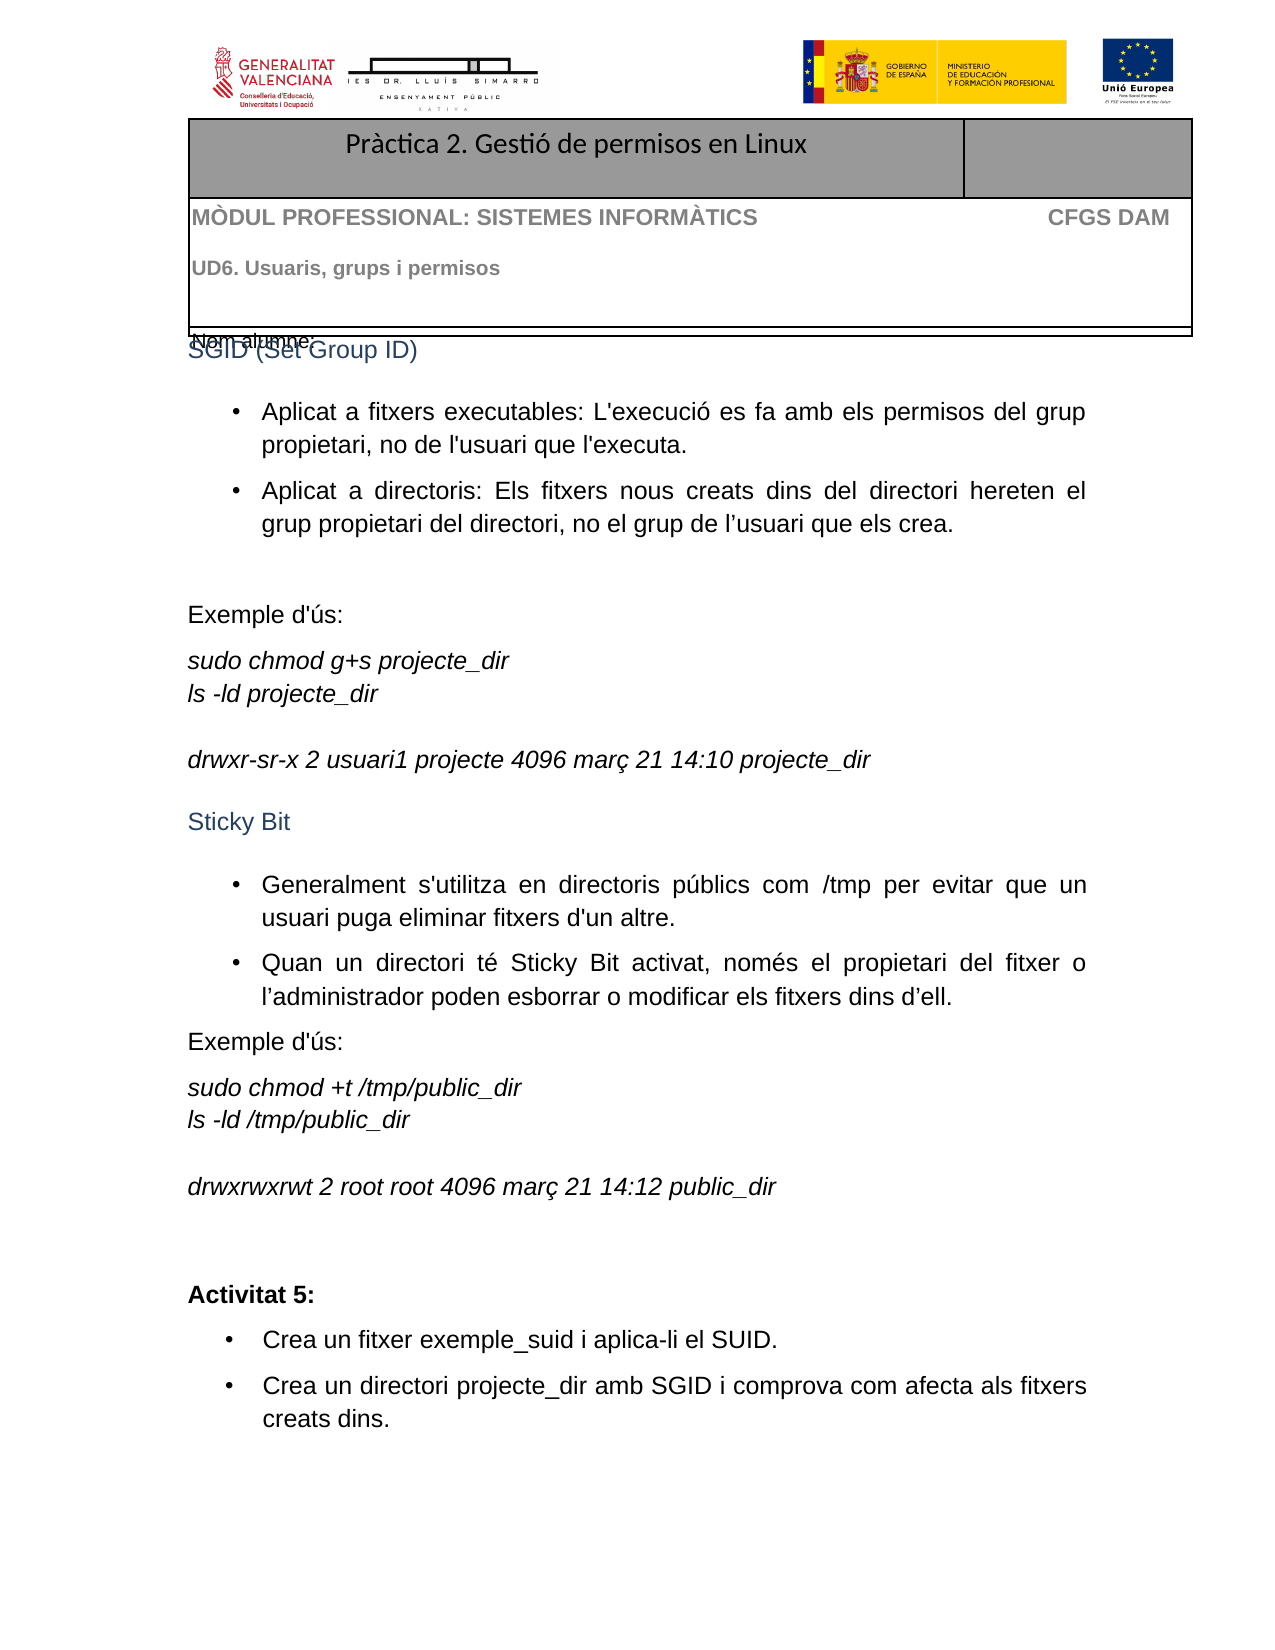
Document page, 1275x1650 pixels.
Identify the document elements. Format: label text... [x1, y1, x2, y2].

subtitle SGID (Set Group ID) [187, 335, 260, 363]
text ls -ld /tmp/public_dir [187, 1106, 1087, 1134]
list Aplicat a fitxers executables: L'execució es fa amb els permisos del grup propietari, no de l'usuari que l'executa. [232, 397, 1087, 459]
text drwxr-sr-x 2 usuari1 projecte 4096 març 21 14:10 projecte_dir [187, 745, 1087, 773]
subtitle SGID (Set Group ID) [259, 337, 1087, 363]
list Generalment s'utilitza en directoris públics com /tmp per evitar que un usuari puga eliminar fitxers d'un altre. [232, 870, 1087, 932]
picture [1102, 38, 1174, 104]
list Quan un directori té Sticky Bit activat, només el propietari del fitxer o l’administrador poden esborrar o modificar els fitxers dins d’ell. [232, 948, 1087, 1010]
picture [802, 38, 1068, 105]
text drwxrwxrwt 2 root root 4096 març 21 14:12 public_dir [187, 1172, 1087, 1200]
text sudo chmod g+s projecte_dir [187, 646, 1087, 674]
list Crea un directori projecte_dir amb SGID i comprova com afecta als fitxers creats dins. [225, 1371, 1087, 1433]
text ls -ld projecte_dir [187, 679, 1087, 707]
text Exemple d'ús: [187, 600, 1087, 629]
list Crea un fitxer exemple_suid i aplica-li el SUID. [225, 1325, 1087, 1354]
picture [211, 42, 559, 118]
text Activitat 5: [187, 1279, 1087, 1308]
subtitle Sticky Bit [187, 807, 1087, 836]
text sudo chmod +t /tmp/public_dir [187, 1072, 1087, 1101]
text Exemple d'ús: [187, 1027, 1087, 1056]
list Aplicat a directoris: Els fitxers nous creats dins del directori hereten el grup propietari del directori, no el grup de l’usuari que els crea. [232, 476, 1087, 538]
